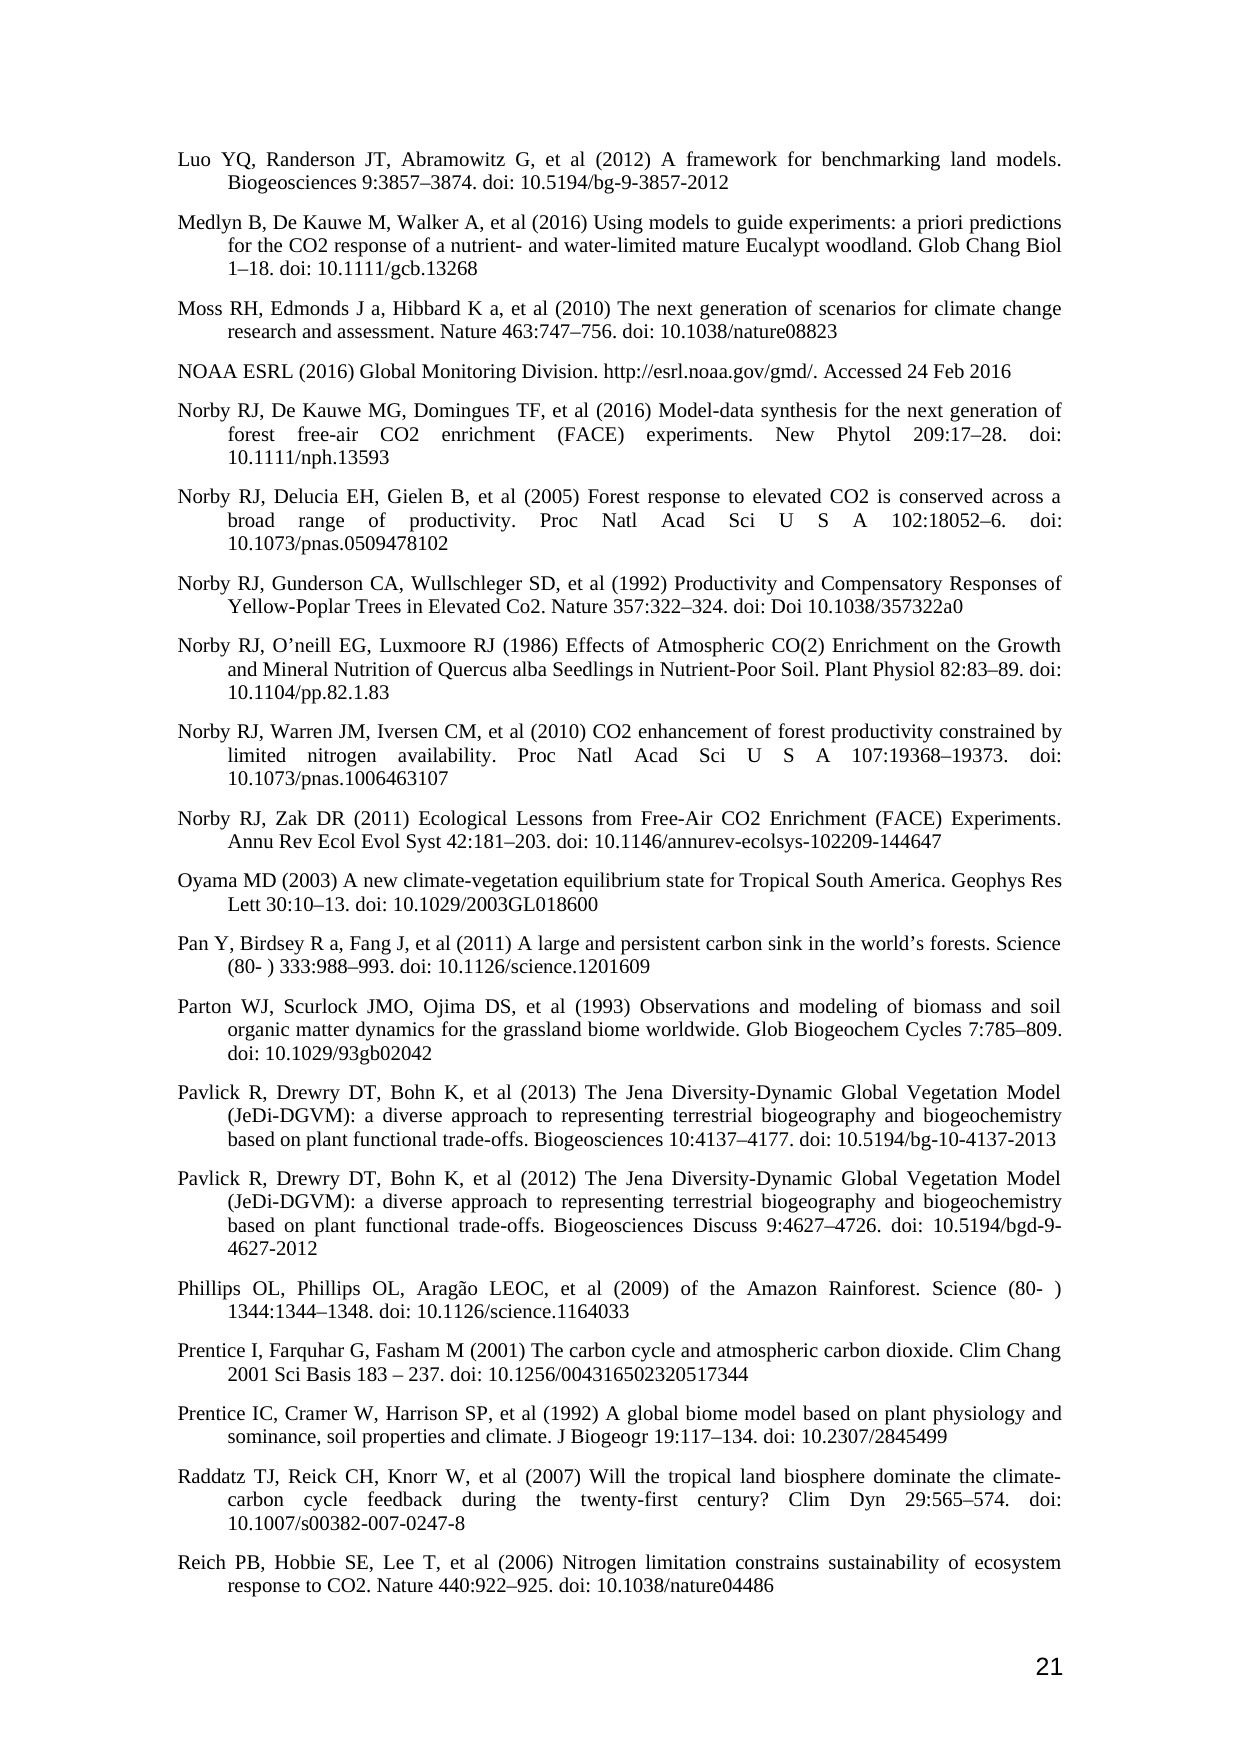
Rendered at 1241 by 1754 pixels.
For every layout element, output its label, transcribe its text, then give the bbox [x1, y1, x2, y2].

text Norby RJ, Delucia EH, Gielen B, et al (2005) Forest response to elevated CO2 is conserved across a broad range of productivity. Proc Natl Acad Sci U S A 102:18052–6. doi: 10.1073/pnas.0509478102 [177, 485, 1063, 555]
text Reich PB, Hobbie SE, Lee T, et al (2006) Nitrogen limitation constrains sustainability of ecosystem response to CO2. Nature 440:922–925. doi: 10.1038/nature04486 [177, 1551, 1063, 1597]
text Pan Y, Birdsey R a, Fang J, et al (2011) A large and persistent carbon sink in the world’s forests. Science (80- ) 333:988–993. doi: 10.1126/science.1201609 [177, 932, 1063, 978]
text Oyama MD (2003) A new climate-vegetation equilibrium state for Tropical South America. Geophys Res Lett 30:10–13. doi: 10.1029/2003GL018600 [177, 869, 1063, 916]
text Norby RJ, Warren JM, Iversen CM, et al (2010) CO2 enhancement of forest productivity constrained by limited nitrogen availability. Proc Natl Acad Sci U S A 107:19368–19373. doi: 10.1073/pnas.1006463107 [177, 720, 1063, 790]
text Norby RJ, De Kauwe MG, Domingues TF, et al (2016) Model-data synthesis for the next generation of forest free-air CO2 enrichment (FACE) experiments. New Phytol 209:17–28. doi: 10.1111/nph.13593 [177, 399, 1063, 469]
text Prentice IC, Cramer W, Harrison SP, et al (1992) A global biome model based on plant physiology and sominance, soil properties and climate. J Biogeogr 19:117–134. doi: 10.2307/2845499 [177, 1402, 1063, 1448]
text Prentice I, Farquhar G, Fasham M (2001) The carbon cycle and atmospheric carbon dioxide. Clim Chang 2001 Sci Basis 183 – 237. doi: 10.1256/004316502320517344 [177, 1339, 1063, 1386]
text Norby RJ, Zak DR (2011) Ecological Lessons from Free-Air CO2 Enrichment (FACE) Experiments. Annu Rev Ecol Evol Syst 42:181–203. doi: 10.1146/annurev-ecolsys-102209-144647 [177, 806, 1063, 853]
text Pavlick R, Drewry DT, Bohn K, et al (2012) The Jena Diversity-Dynamic Global Vegetation Model (JeDi-DGVM): a diverse approach to representing terrestrial biogeography and biogeochemistry based on plant functional trade-offs. Biogeosciences Discuss 9:4627–4726. doi: 10.5194/bgd-9-4627-2012 [177, 1167, 1063, 1260]
text Parton WJ, Scurlock JMO, Ojima DS, et al (1993) Observations and modeling of biomass and soil organic matter dynamics for the grassland biome worldwide. Glob Biogeochem Cycles 7:785–809. doi: 10.1029/93gb02042 [177, 995, 1063, 1064]
text NOAA ESRL (2016) Global Monitoring Division. http://esrl.noaa.gov/gmd/. Accessed 24 Feb 2016 [177, 359, 1063, 383]
text Phillips OL, Phillips OL, Aragão LEOC, et al (2009) of the Amazon Rainforest. Science (80- ) 1344:1344–1348. doi: 10.1126/science.1164033 [177, 1276, 1063, 1323]
text Moss RH, Edmonds J a, Hibbard K a, et al (2010) The next generation of scenarios for climate change research and assessment. Nature 463:747–756. doi: 10.1038/nature08823 [177, 297, 1063, 343]
text Pavlick R, Drewry DT, Bohn K, et al (2013) The Jena Diversity-Dynamic Global Vegetation Model (JeDi-DGVM): a diverse approach to representing terrestrial biogeography and biogeochemistry based on plant functional trade-offs. Biogeosciences 10:4137–4177. doi: 10.5194/bg-10-4137-2013 [177, 1081, 1063, 1151]
text Medlyn B, De Kauwe M, Walker A, et al (2016) Using models to guide experiments: a priori predictions for the CO2 response of a nutrient- and water-limited mature Eucalypt woodland. Glob Chang Biol 1–18. doi: 10.1111/gcb.13268 [177, 211, 1063, 280]
text Luo YQ, Randerson JT, Abramowitz G, et al (2012) A framework for benchmarking land models. Biogeosciences 9:3857–3874. doi: 10.5194/bg-9-3857-2012 [177, 148, 1063, 194]
text Norby RJ, O’neill EG, Luxmoore RJ (1986) Effects of Atmospheric CO(2) Enrichment on the Growth and Mineral Nutrition of Quercus alba Seedlings in Nutrient-Poor Soil. Plant Physiol 82:83–89. doi: 10.1104/pp.82.1.83 [177, 634, 1063, 704]
text Raddatz TJ, Reick CH, Knorr W, et al (2007) Will the tropical land biosphere dominate the climate-carbon cycle feedback during the twenty-first century? Clim Dyn 29:565–574. doi: 10.1007/s00382-007-0247-8 [177, 1465, 1063, 1534]
text Norby RJ, Gunderson CA, Wullschleger SD, et al (1992) Productivity and Compensatory Responses of Yellow-Poplar Trees in Elevated Co2. Nature 357:322–324. doi: Doi 10.1038/357322a0 [177, 571, 1063, 618]
